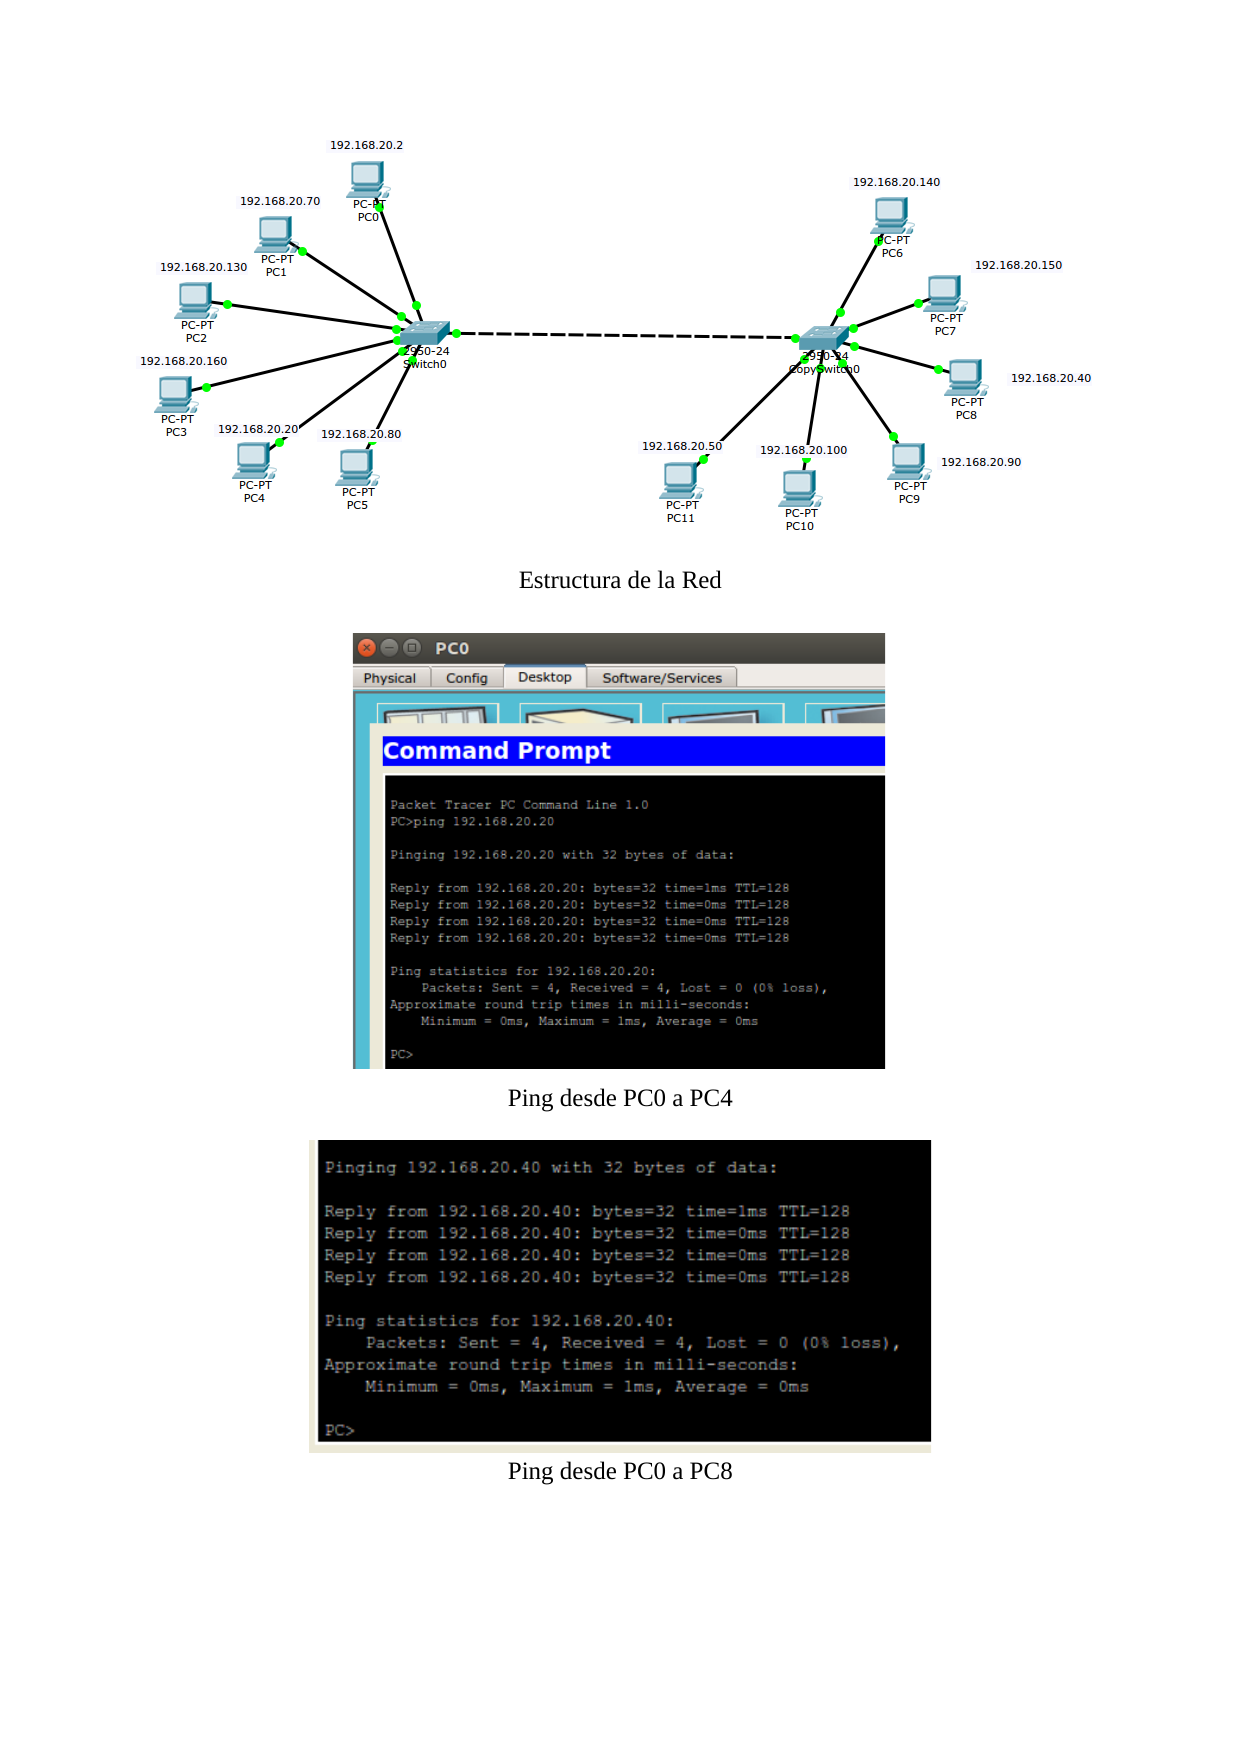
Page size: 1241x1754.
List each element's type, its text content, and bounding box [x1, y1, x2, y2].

list Ping desde PC0 a PC4 [118, 1083, 1122, 1111]
list Estructura de la Red [118, 566, 1122, 594]
picture [352, 633, 886, 1069]
list Ping desde PC0 a PC8 [118, 1456, 1122, 1485]
picture [118, 118, 1123, 566]
picture [309, 1140, 932, 1453]
